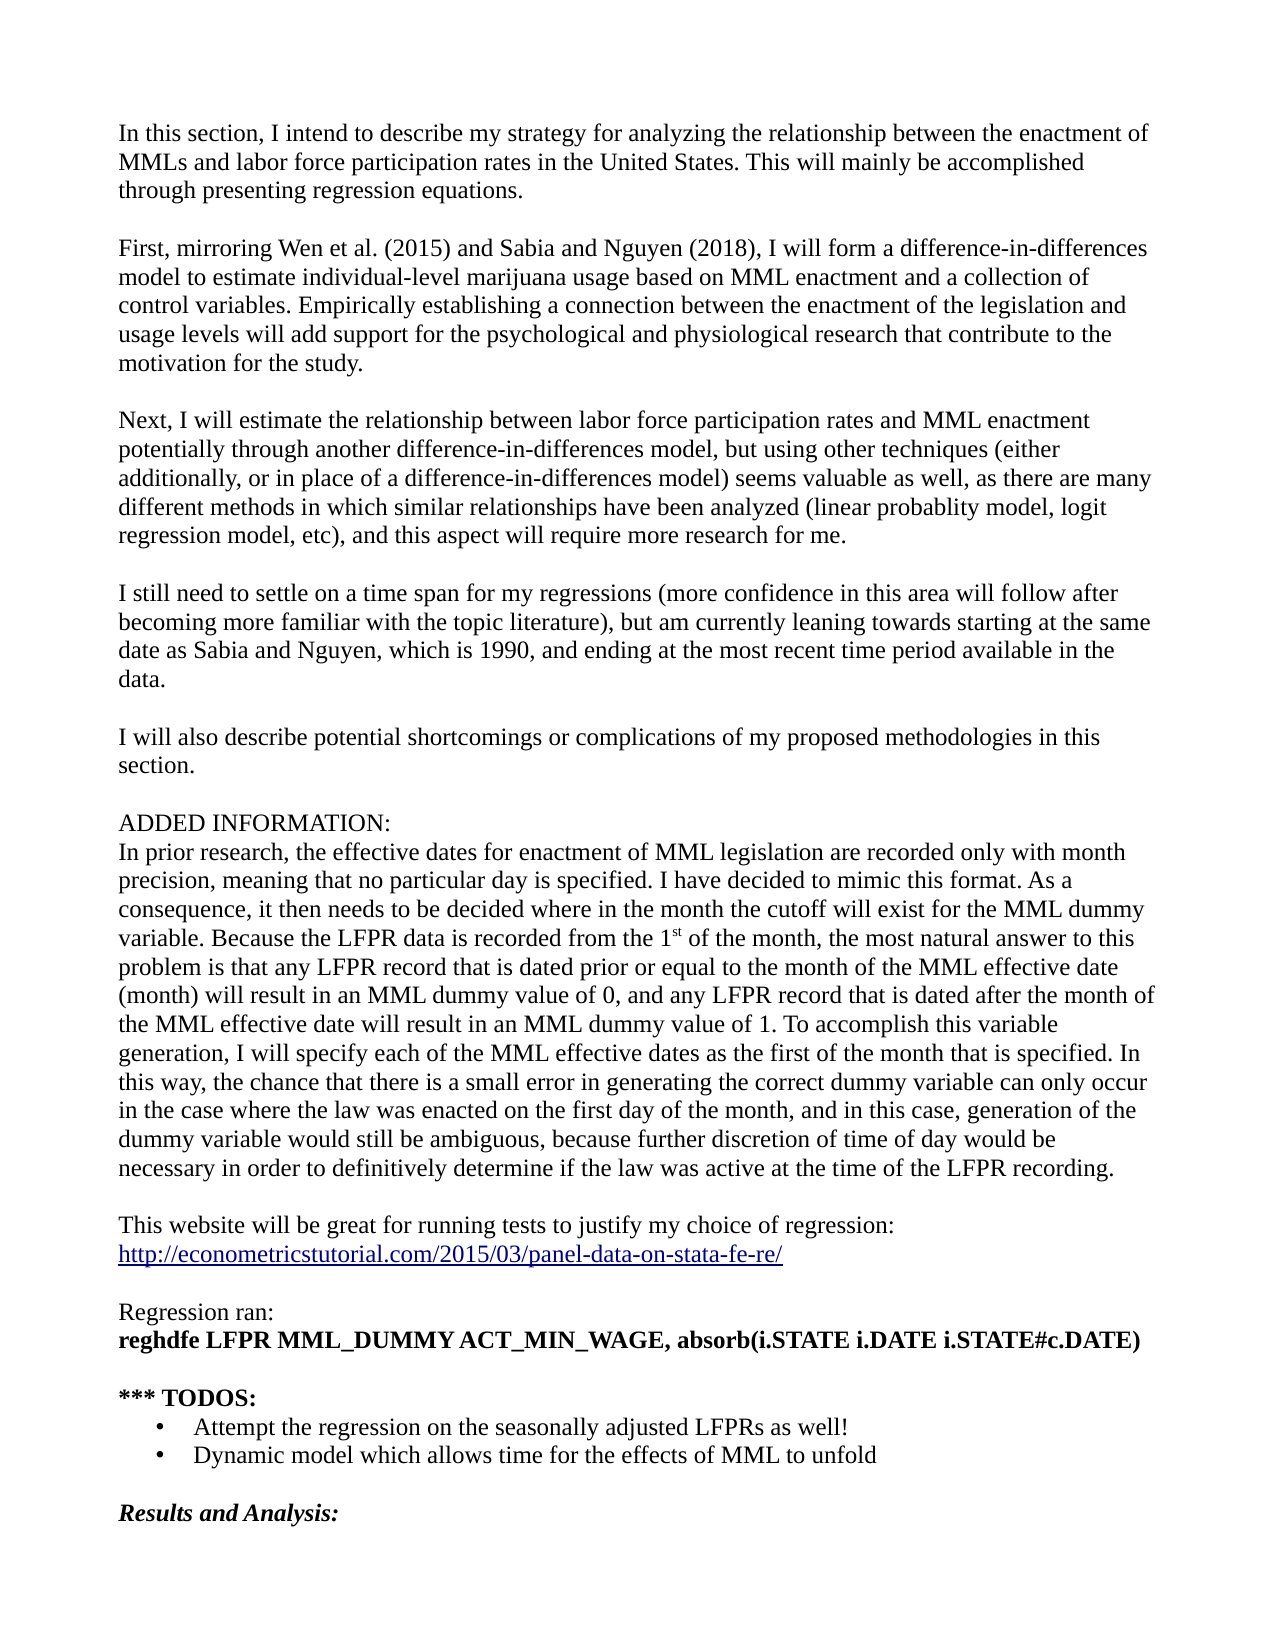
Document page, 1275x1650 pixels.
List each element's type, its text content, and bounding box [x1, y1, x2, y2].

text This website will be great for running tests to justify my choice of regression: [118, 1211, 1157, 1239]
text In this section, I intend to describe my strategy for analyzing the relationship between the enactment of MMLs and labor force participation rates in the United States. This will mainly be accomplished through presenting regression equations. [118, 118, 1157, 204]
text First, mirroring Wen et al. (2015) and Sabia and Nguyen (2018), I will form a difference-in-differences model to estimate individual-level marijuana usage based on MML enactment and a collection of control variables. Empirically establishing a connection between the enactment of the legislation and usage levels will add support for the psychological and physiological research that contribute to the motivation for the study. [118, 233, 1157, 377]
text Regression ran: [118, 1297, 1157, 1326]
text *** TODOS: [118, 1383, 1157, 1412]
list Dynamic model which allows time for the effects of MML to unfold [156, 1441, 1157, 1469]
text I will also describe potential shortcomings or complications of my proposed methodologies in this section. [118, 722, 1157, 779]
text ADDED INFORMATION: [118, 808, 1157, 837]
text http://econometricstutorial.com/2015/03/panel-data-on-stata-fe-re/ [118, 1239, 1157, 1268]
list Attempt the regression on the seasonally adjusted LFPRs as well! [156, 1412, 1157, 1441]
text I still need to settle on a time span for my regressions (more confidence in this area will follow after becoming more familiar with the topic literature), but am currently leaning towards starting at the same date as Sabia and Nguyen, which is 1990, and ending at the most recent time period available in the data. [118, 578, 1157, 693]
text reghdfe LFPR MML_DUMMY ACT_MIN_WAGE, absorb(i.STATE i.DATE i.STATE#c.DATE) [118, 1326, 1157, 1354]
text In prior research, the effective dates for enactment of MML legislation are recorded only with month precision, meaning that no particular day is specified. I have decided to mimic this format. As a consequence, it then needs to be decided where in the month the cutoff will exist for the MML dummy variable. Because the LFPR data is recorded from the 1st of the month, the most natural answer to this problem is that any LFPR record that is dated prior or equal to the month of the MML effective date (month) will result in an MML dummy value of 0, and any LFPR record that is dated after the month of the MML effective date will result in an MML dummy value of 1. To accomplish this variable generation, I will specify each of the MML effective dates as the first of the month that is specified. In this way, the chance that there is a small error in generating the correct dummy variable can only occur in the case where the law was enacted on the first day of the month, and in this case, generation of the dummy variable would still be ambiguous, because further discretion of time of day would be necessary in order to definitively determine if the law was active at the time of the LFPR recording. [118, 837, 1157, 1182]
text Results and Analysis: [118, 1498, 1157, 1527]
text Next, I will estimate the relationship between labor force participation rates and MML enactment potentially through another difference-in-differences model, but using other techniques (either additionally, or in place of a difference-in-differences model) seems valuable as well, as there are many different methods in which similar relationships have been analyzed (linear probablity model, logit regression model, etc), and this aspect will require more research for me. [118, 406, 1157, 549]
